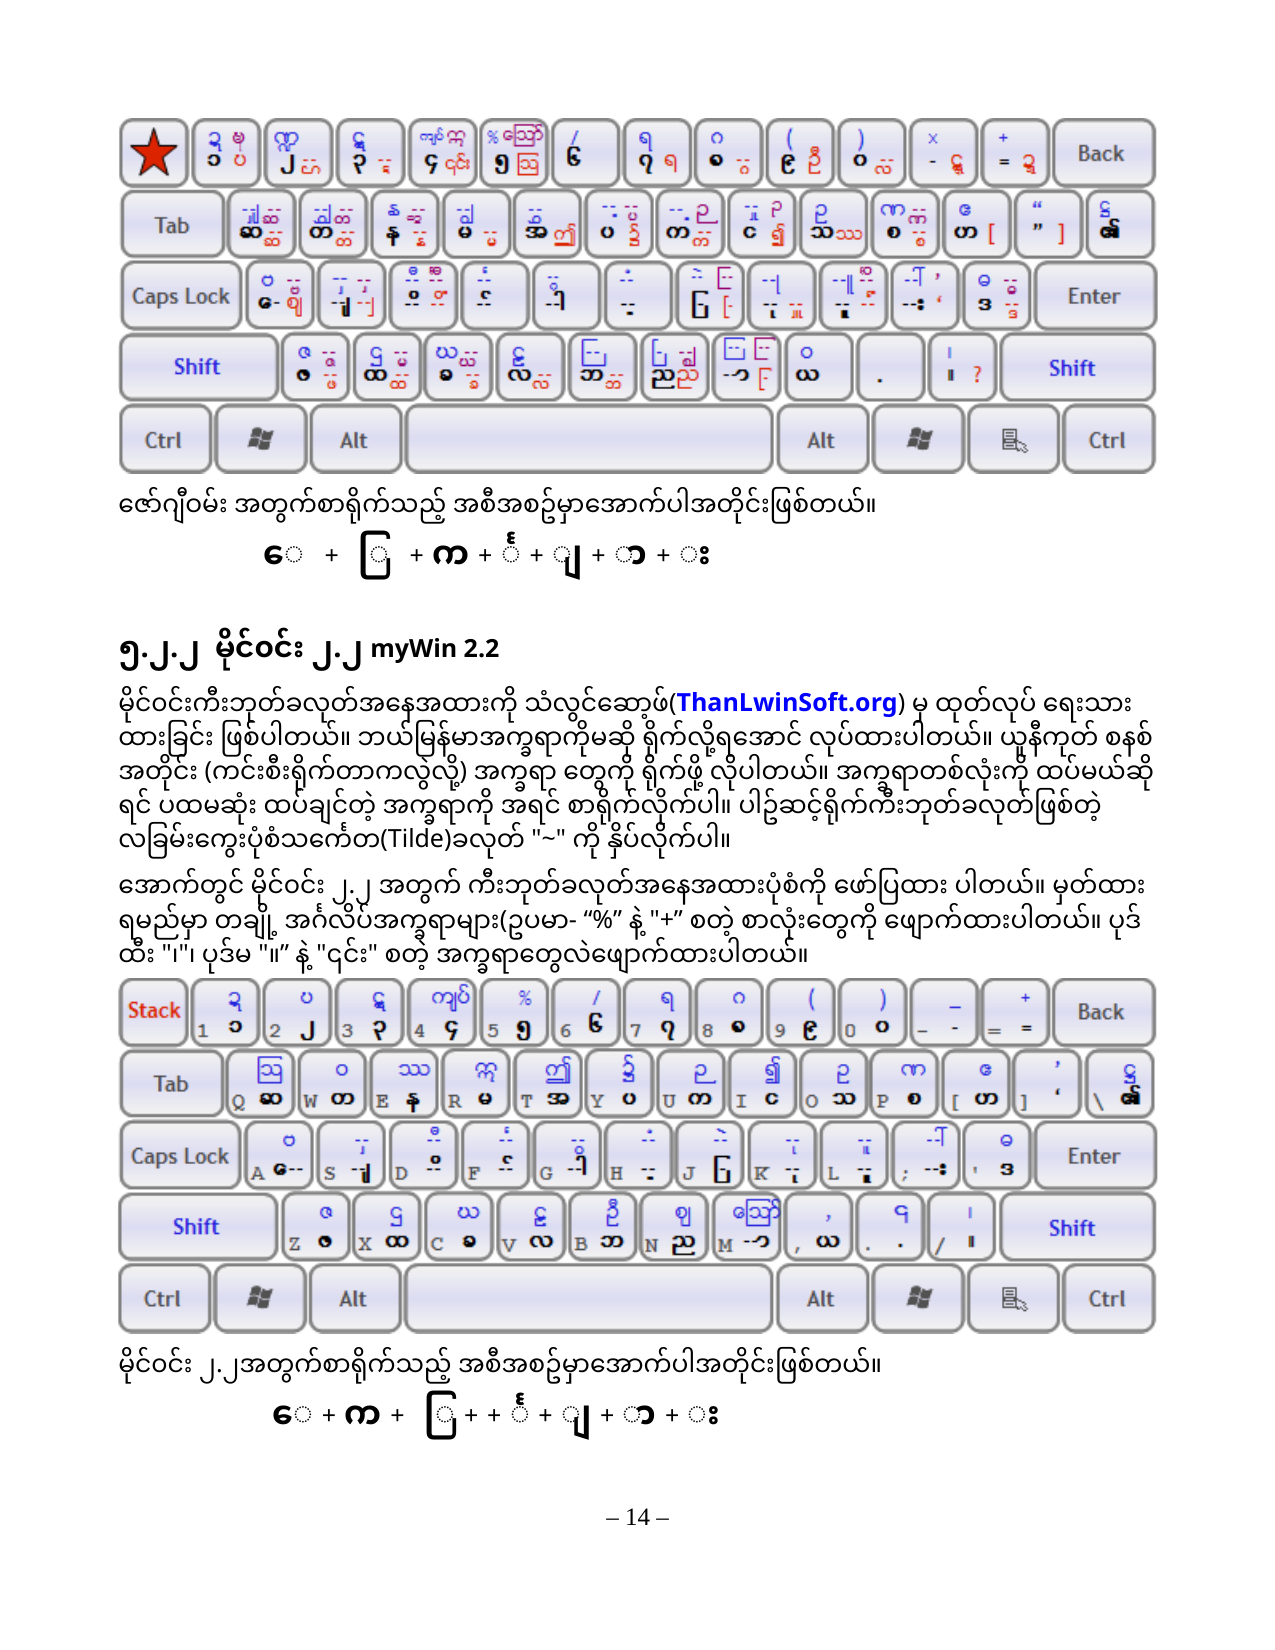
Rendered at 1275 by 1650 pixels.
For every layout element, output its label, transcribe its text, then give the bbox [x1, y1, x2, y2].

picture [117, 978, 1158, 1334]
picture [118, 118, 1158, 474]
text ေ + က + ြ + + င်္ + ျ + ာ + း [118, 1389, 1157, 1435]
text မိုင်၀င်း ၂.၂အတွက်စာရိုက်သည့် အစီအစဥ်မှာအောက်ပါအတိုင်းဖြစ်တယ်။ [118, 1334, 1157, 1380]
text ဇော်ဂျီဝမ်း အတွက်စာရိုက်သည့် အစီအစဥ်မှာအောက်ပါအတိုင်းဖြစ်တယ်။ [118, 474, 1157, 520]
text ေ + ြ + က + င်္ + ျ + ာ + း [118, 529, 1157, 574]
text အောက်တွင် မိုင်၀င်း ၂.၂ အတွက် ကီးဘုတ်ခလုတ်အနေအထားပုံစံကို ဖော်ပြထား ပါတယ်။ မှတ်ထားရမည်မှာ တချို့ အင်္ဂလိပ်အက္ခရာများ(ဥပမာ- “%” နဲ့ "+” စတဲ့ စာလုံးတွေကို ဖျောက်ထားပါတယ်။ ပုဒ်ထီး "၊"၊ ပုဒ်မ "။” နဲ့ "၎င်း" စတဲ့ အက္ခရာတွေလဲဖျောက်ထားပါတယ်။ [118, 867, 1157, 969]
text မိုင်၀င်းကီးဘုတ်ခလုတ်အနေအထားကို သံလွင်ဆော့ဖ်(ThanLwinSoft.org) မှ ထုတ်လုပ် ရေးသားထားခြင်း ဖြစ်ပါတယ်။ ဘယ်မြန်မာအက္ခရာကိုမဆို ရိုက်လို့ရအောင် လုပ်ထားပါတယ်။ ယူနီကုတ် စနစ် အတိုင်း (ကင်းစီးရိုက်တာကလွဲလို့) အက္ခရာ တွေကို ရိုက်ဖို့ လိုပါတယ်။ အက္ခရာတစ်လုံးကို ထပ်မယ်ဆိုရင် ပထမဆုံး ထပ်ချင်တဲ့ အက္ခရာကို အရင် စာရိုက်လိုက်ပါ။ ပါဥ်ဆင့်ရိုက်ကီးဘုတ်ခလုတ်ဖြစ်တဲ့ လခြမ်းကွေးပုံစံသင်္ကေတ(Tilde)ခလုတ် "~" ကို နှိပ်လိုက်ပါ။ [118, 684, 1157, 855]
subtitle ၅.၂.၂ မိုင်၀င်း ၂.၂ myWin 2.2 [118, 627, 1157, 666]
